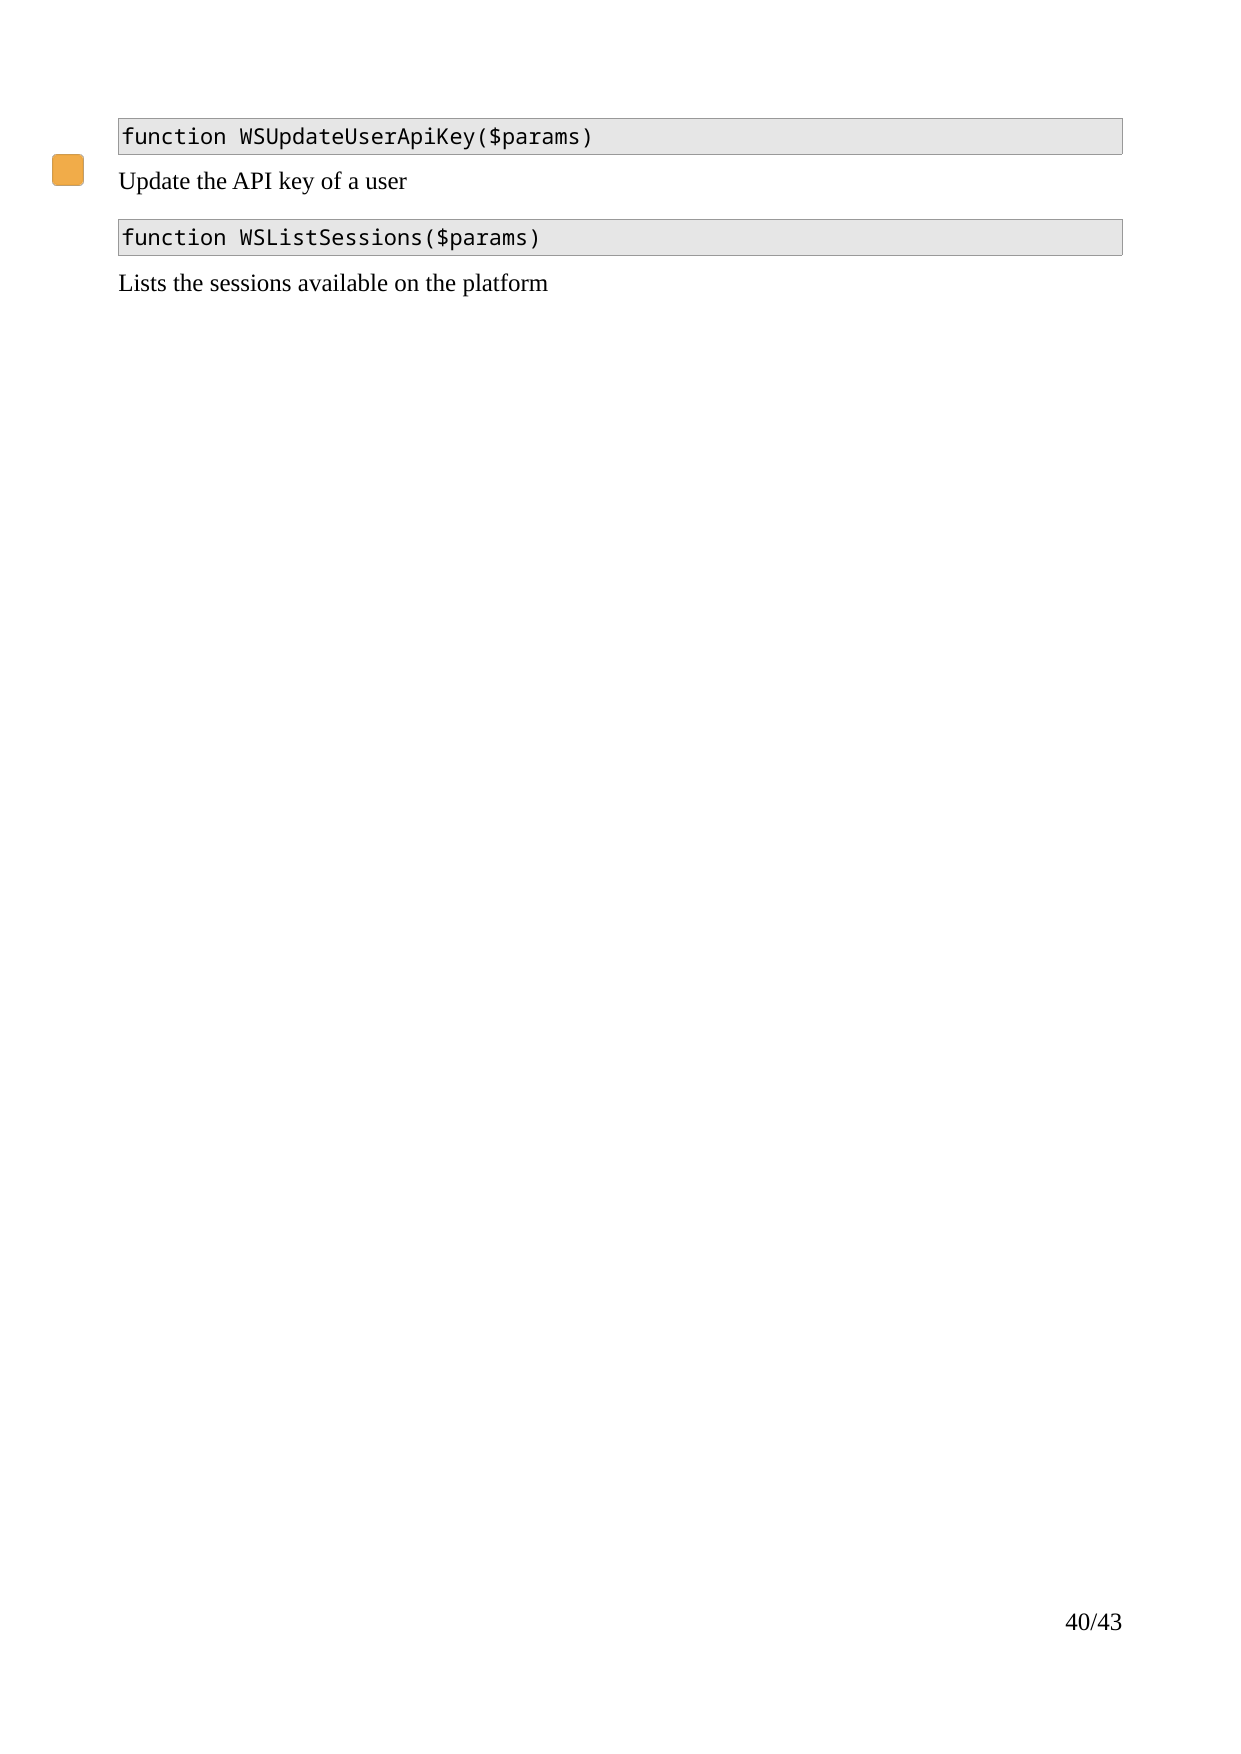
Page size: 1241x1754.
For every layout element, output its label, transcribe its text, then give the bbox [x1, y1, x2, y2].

text function WSListSessions($params) [119, 220, 1122, 255]
text Update the API key of a user [118, 166, 1122, 195]
text function WSUpdateUserApiKey($params) [119, 119, 1122, 154]
picture [51, 153, 84, 187]
text Lists the sessions available on the platform [118, 268, 1122, 296]
